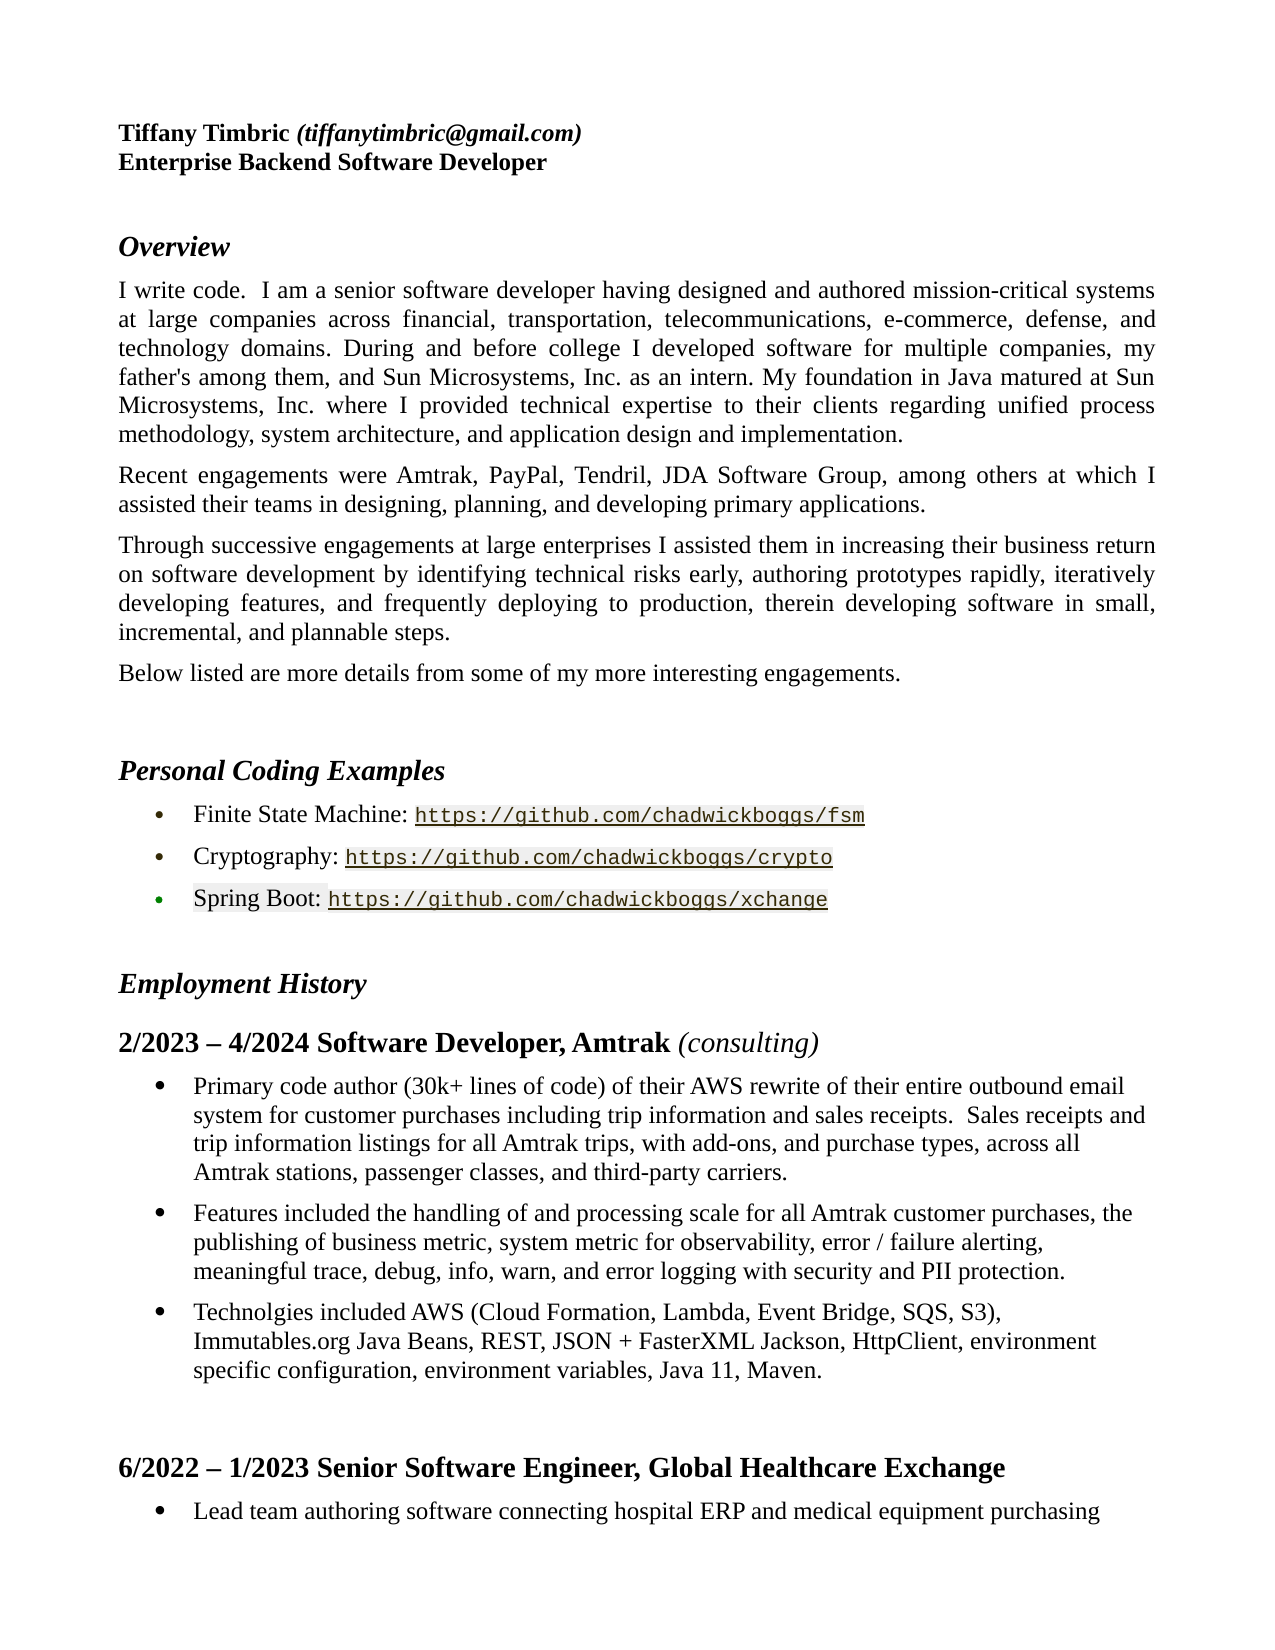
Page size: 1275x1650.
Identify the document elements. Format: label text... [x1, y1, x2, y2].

list Spring Boot: https://github.com/chadwickboggs/xchange [156, 883, 1157, 941]
subtitle 6/2022 – 1/2023 Senior Software Engineer, Global Healthcare Exchange [118, 1450, 1157, 1483]
text Recent engagements were Amtrak, PayPal, Tendril, JDA Software Group, among others at which I assisted their teams in designing, planning, and developing primary applications. [118, 460, 1157, 518]
text Through successive engagements at large enterprises I assisted them in increasing their business return on software development by identifying technical risks early, authoring prototypes rapidly, iteratively developing features, and frequently deploying to production, therein developing software in small, incremental, and plannable steps. [118, 530, 1157, 645]
text I write code. I am a senior software developer having designed and authored mission-critical systems at large companies across financial, transportation, telecommunications, e-commerce, defense, and technology domains. During and before college I developed software for multiple companies, my father's among them, and Sun Microsystems, Inc. as an intern. My foundation in Java matured at Sun Microsystems, Inc. where I provided technical expertise to their clients regarding unified process methodology, system architecture, and application design and implementation. [118, 275, 1157, 448]
text Below listed are more details from some of my more interesting engagements. [118, 658, 1157, 687]
list Lead team authoring software connecting hospital ERP and medical equipment purchasing [156, 1496, 1157, 1524]
list Finite State Machine: https://github.com/chadwickboggs/fsm [156, 799, 1157, 828]
subtitle Enterprise Backend Software Developer [118, 147, 1157, 176]
subtitle 2/2023 – 4/2024 Software Developer, Amtrak (consulting) [118, 1025, 1157, 1058]
subtitle Employment History [118, 966, 1157, 1000]
list Features included the handling of and processing scale for all Amtrak customer purchases, the publishing of business metric, system metric for observability, error / failure alerting, meaningful trace, debug, info, warn, and error logging with security and PII protection. [156, 1198, 1157, 1285]
list Primary code author (30k+ lines of code) of their AWS rewrite of their entire outbound email system for customer purchases including trip information and sales receipts. Sales receipts and trip information listings for all Amtrak trips, with add-ons, and purchase types, across all Amtrak stations, passenger classes, and third-party carriers. [156, 1071, 1157, 1186]
list Cryptography: https://github.com/chadwickboggs/crypto [156, 841, 1157, 871]
subtitle Personal Coding Examples [118, 753, 1157, 786]
subtitle Overview [118, 229, 1157, 263]
list Technolgies included AWS (Cloud Formation, Lambda, Event Bridge, SQS, S3), Immutables.org Java Beans, REST, JSON + FasterXML Jackson, HttpClient, environment specific configuration, environment variables, Java 11, Maven. [156, 1297, 1157, 1383]
subtitle Tiffany Timbric (tiffanytimbric@gmail.com) [118, 118, 1157, 147]
